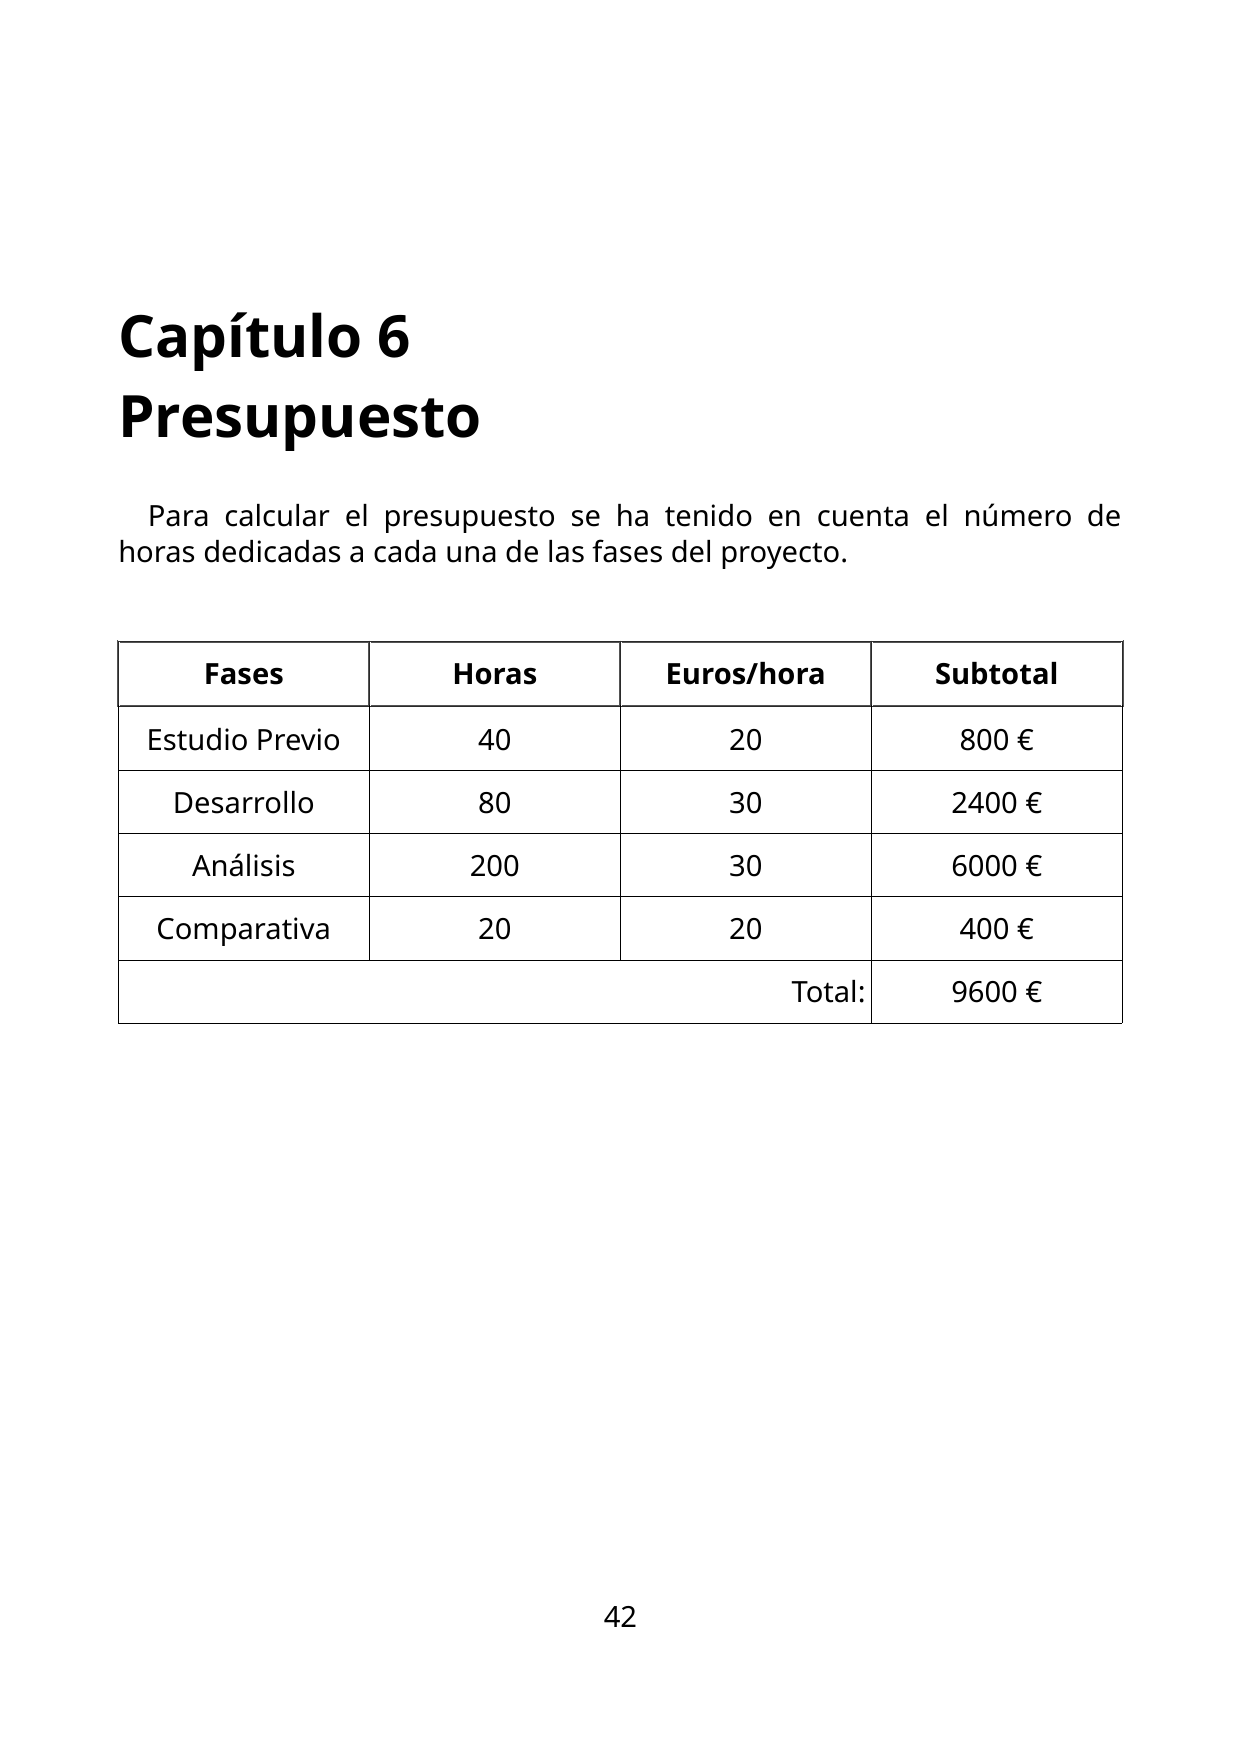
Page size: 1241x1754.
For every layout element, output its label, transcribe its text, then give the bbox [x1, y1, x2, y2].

table_cell 40 [370, 708, 620, 770]
table_header Subtotal [873, 643, 1121, 705]
table_cell Análisis [119, 834, 369, 896]
table_cell 800 € [872, 708, 1122, 770]
table_cell 20 [370, 897, 620, 959]
table_cell Total: [119, 961, 871, 1023]
table_cell 2400 € [872, 771, 1122, 833]
table_cell 80 [370, 771, 620, 833]
table_cell Comparativa [119, 897, 369, 959]
table_cell 20 [621, 708, 871, 770]
table_header Fases [120, 643, 368, 705]
subtitle Presupuesto [118, 295, 1122, 454]
table_cell 30 [621, 834, 871, 896]
table_cell 20 [621, 897, 871, 959]
table_cell Estudio Previo [119, 708, 369, 770]
table_cell 6000 € [872, 834, 1122, 896]
table_header Euros/hora [622, 643, 870, 705]
table_cell 30 [621, 771, 871, 833]
table_cell 400 € [872, 897, 1122, 959]
table_cell 9600 € [872, 961, 1122, 1023]
text Para calcular el presupuesto se ha tenido en cuenta el número de horas dedicadas a cada una de las fases del proyecto. [118, 496, 1122, 571]
table_cell Desarrollo [119, 771, 369, 833]
table_cell 200 [370, 834, 620, 896]
table_header Horas [371, 643, 619, 705]
